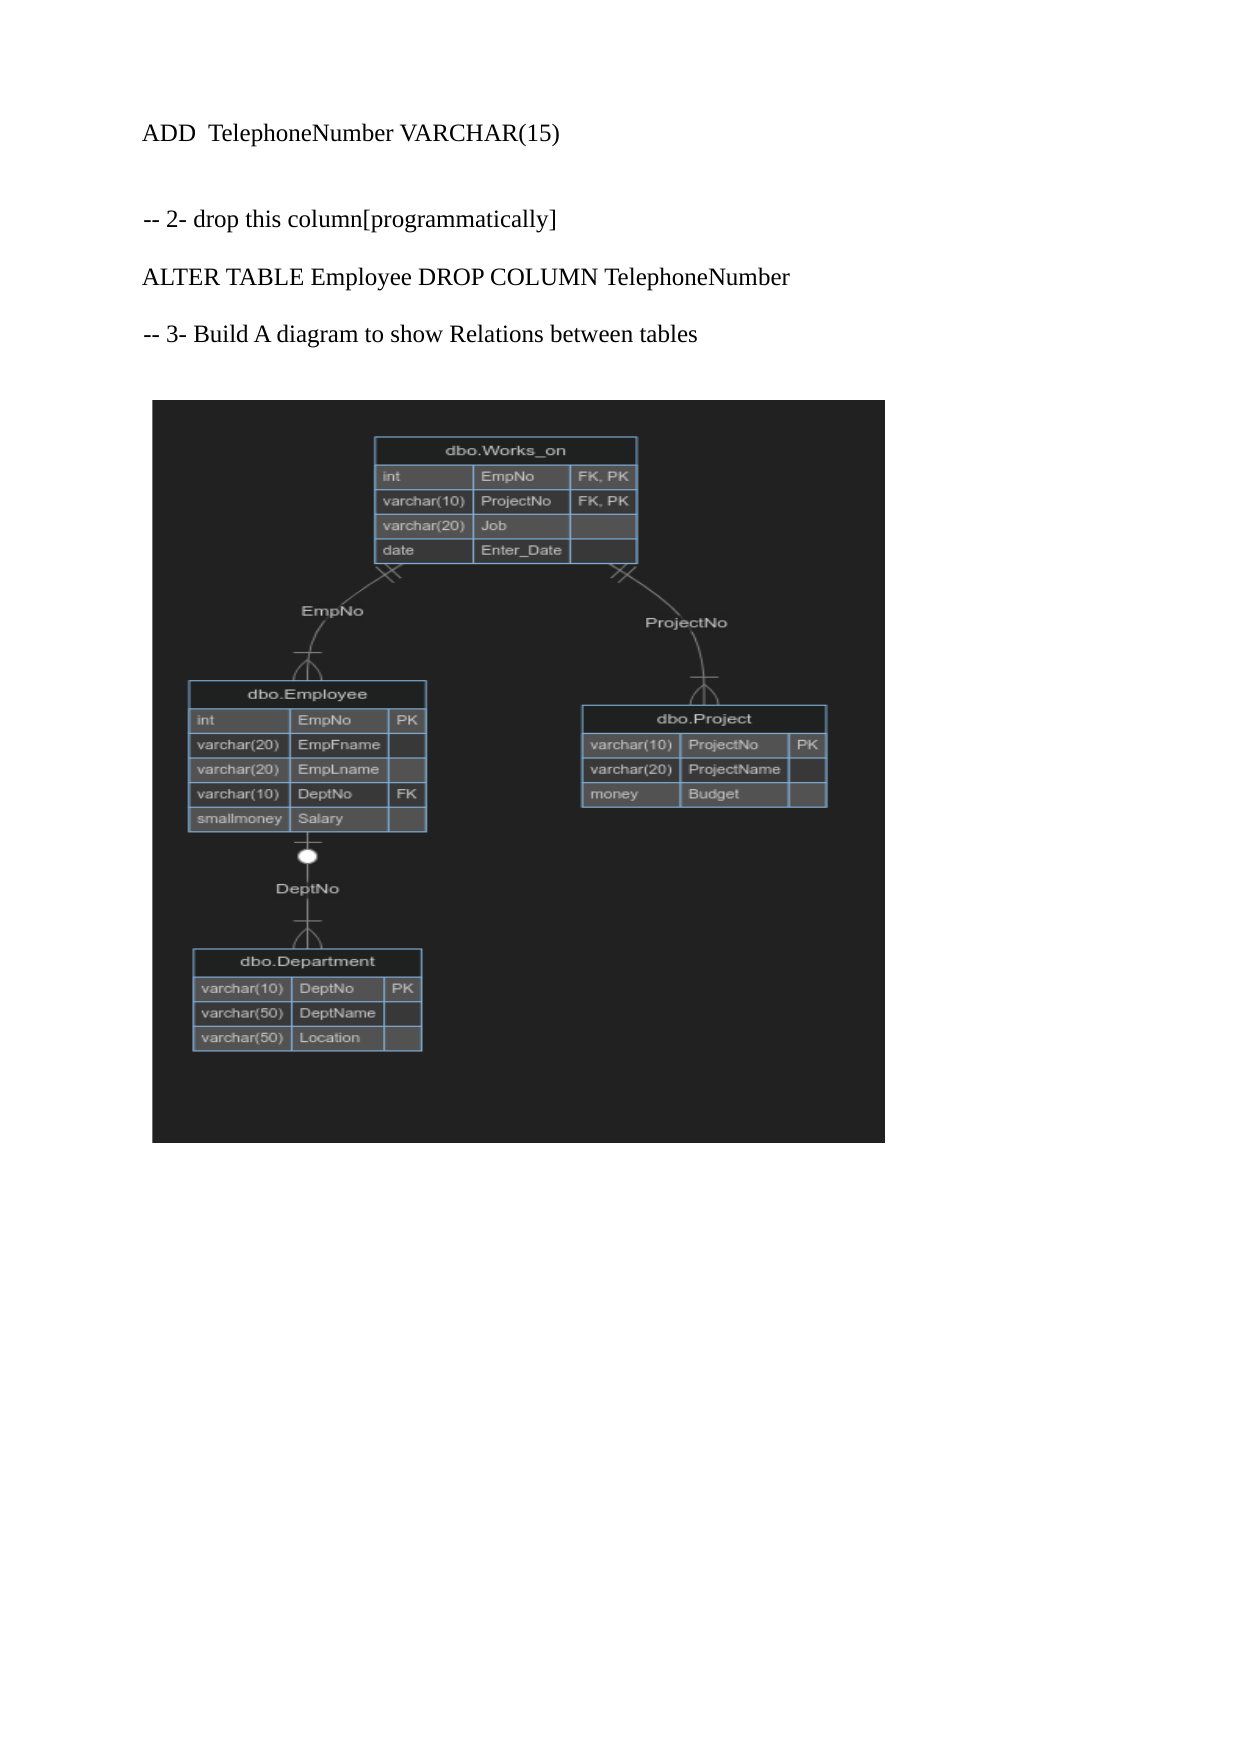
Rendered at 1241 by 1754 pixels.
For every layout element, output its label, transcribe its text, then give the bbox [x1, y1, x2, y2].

text -- 2- drop this column[programmatically] [118, 204, 1122, 233]
text -- 3- Build A diagram to show Relations between tables [118, 319, 1122, 348]
text ADD TelephoneNumber VARCHAR(15) [118, 118, 1122, 147]
picture [152, 400, 885, 1143]
text ALTER TABLE Employee DROP COLUMN TelephoneNumber [118, 262, 1122, 291]
